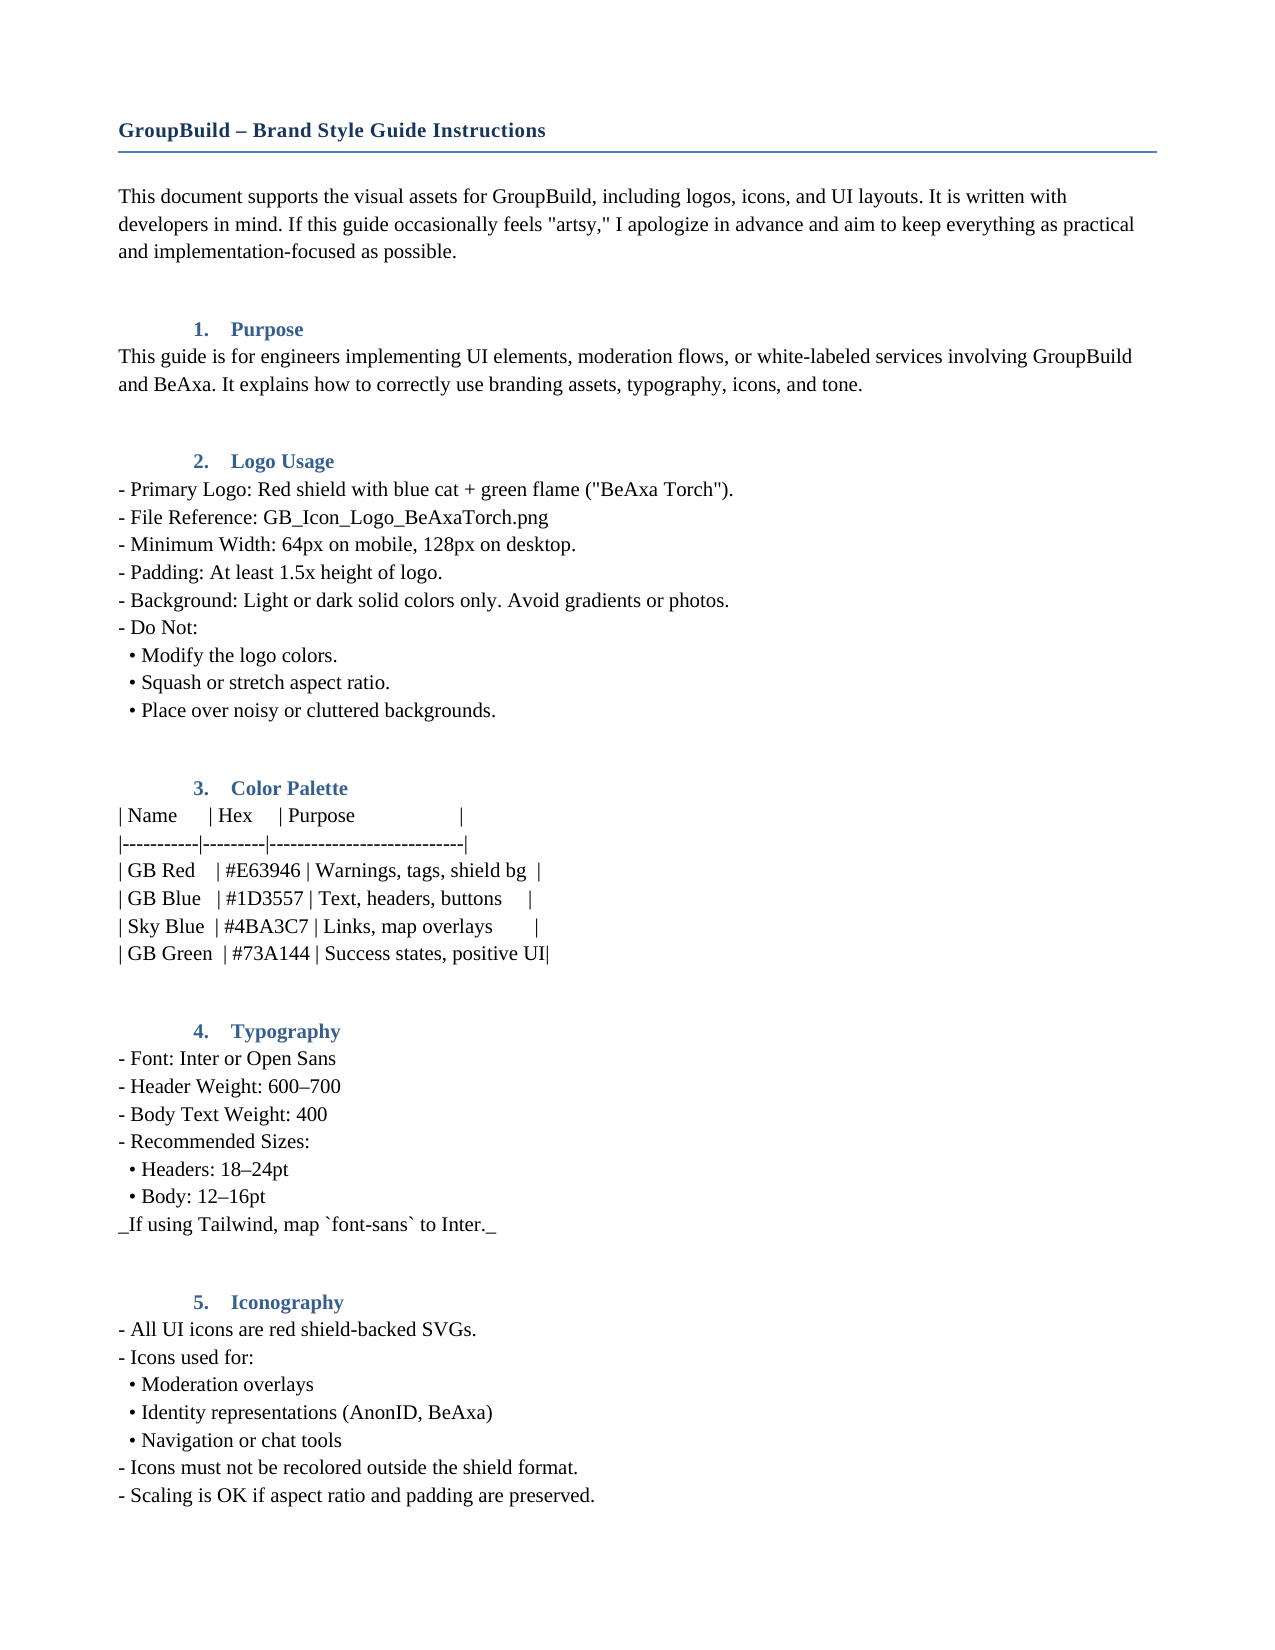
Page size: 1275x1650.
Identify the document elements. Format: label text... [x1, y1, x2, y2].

subtitle Logo Usage [193, 449, 1157, 473]
text - All UI icons are red shield-backed SVGs. - Icons used for: • Moderation overlays • Identity representations (AnonID, BeAxa) • Navigation or chat tools - Icons must not be recolored outside the shield format. - Scaling is OK if aspect ratio and padding are preserved. [118, 1317, 1157, 1507]
text This document supports the visual assets for GroupBuild, including logos, icons, and UI layouts. It is written with developers in mind. If this guide occasionally feels "artsy," I apologize in advance and aim to keep everything as practical and implementation-focused as possible. [118, 184, 1157, 263]
subtitle Color Palette [193, 776, 1157, 799]
text This guide is for engineers implementing UI elements, moderation flows, or white-labeled services involving GroupBuild and BeAxa. It explains how to correctly use branding assets, typography, icons, and tone. [118, 344, 1157, 396]
text | Name | Hex | Purpose | |-----------|---------|----------------------------| | GB Red | #E63946 | Warnings, tags, shield bg | | GB Blue | #1D3557 | Text, headers, buttons | | Sky Blue | #4BA3C7 | Links, map overlays | | GB Green | #73A144 | Success states, positive UI| [118, 803, 1157, 965]
text - Primary Logo: Red shield with blue cat + green flame ("BeAxa Torch"). - File Reference: GB_Icon_Logo_BeAxaTorch.png - Minimum Width: 64px on mobile, 128px on desktop. - Padding: At least 1.5x height of logo. - Background: Light or dark solid colors only. Avoid gradients or photos. - Do Not: • Modify the logo colors. • Squash or stretch aspect ratio. • Place over noisy or cluttered backgrounds. [118, 477, 1157, 722]
subtitle Iconography [193, 1289, 1157, 1314]
title GroupBuild – Brand Style Guide Instructions [118, 118, 1157, 151]
subtitle Purpose [193, 317, 1157, 341]
subtitle Typography [193, 1019, 1157, 1043]
text - Font: Inter or Open Sans - Header Weight: 600–700 - Body Text Weight: 400 - Recommended Sizes: • Headers: 18–24pt • Body: 12–16pt _If using Tailwind, map `font-sans` to Inter._ [118, 1046, 1157, 1236]
